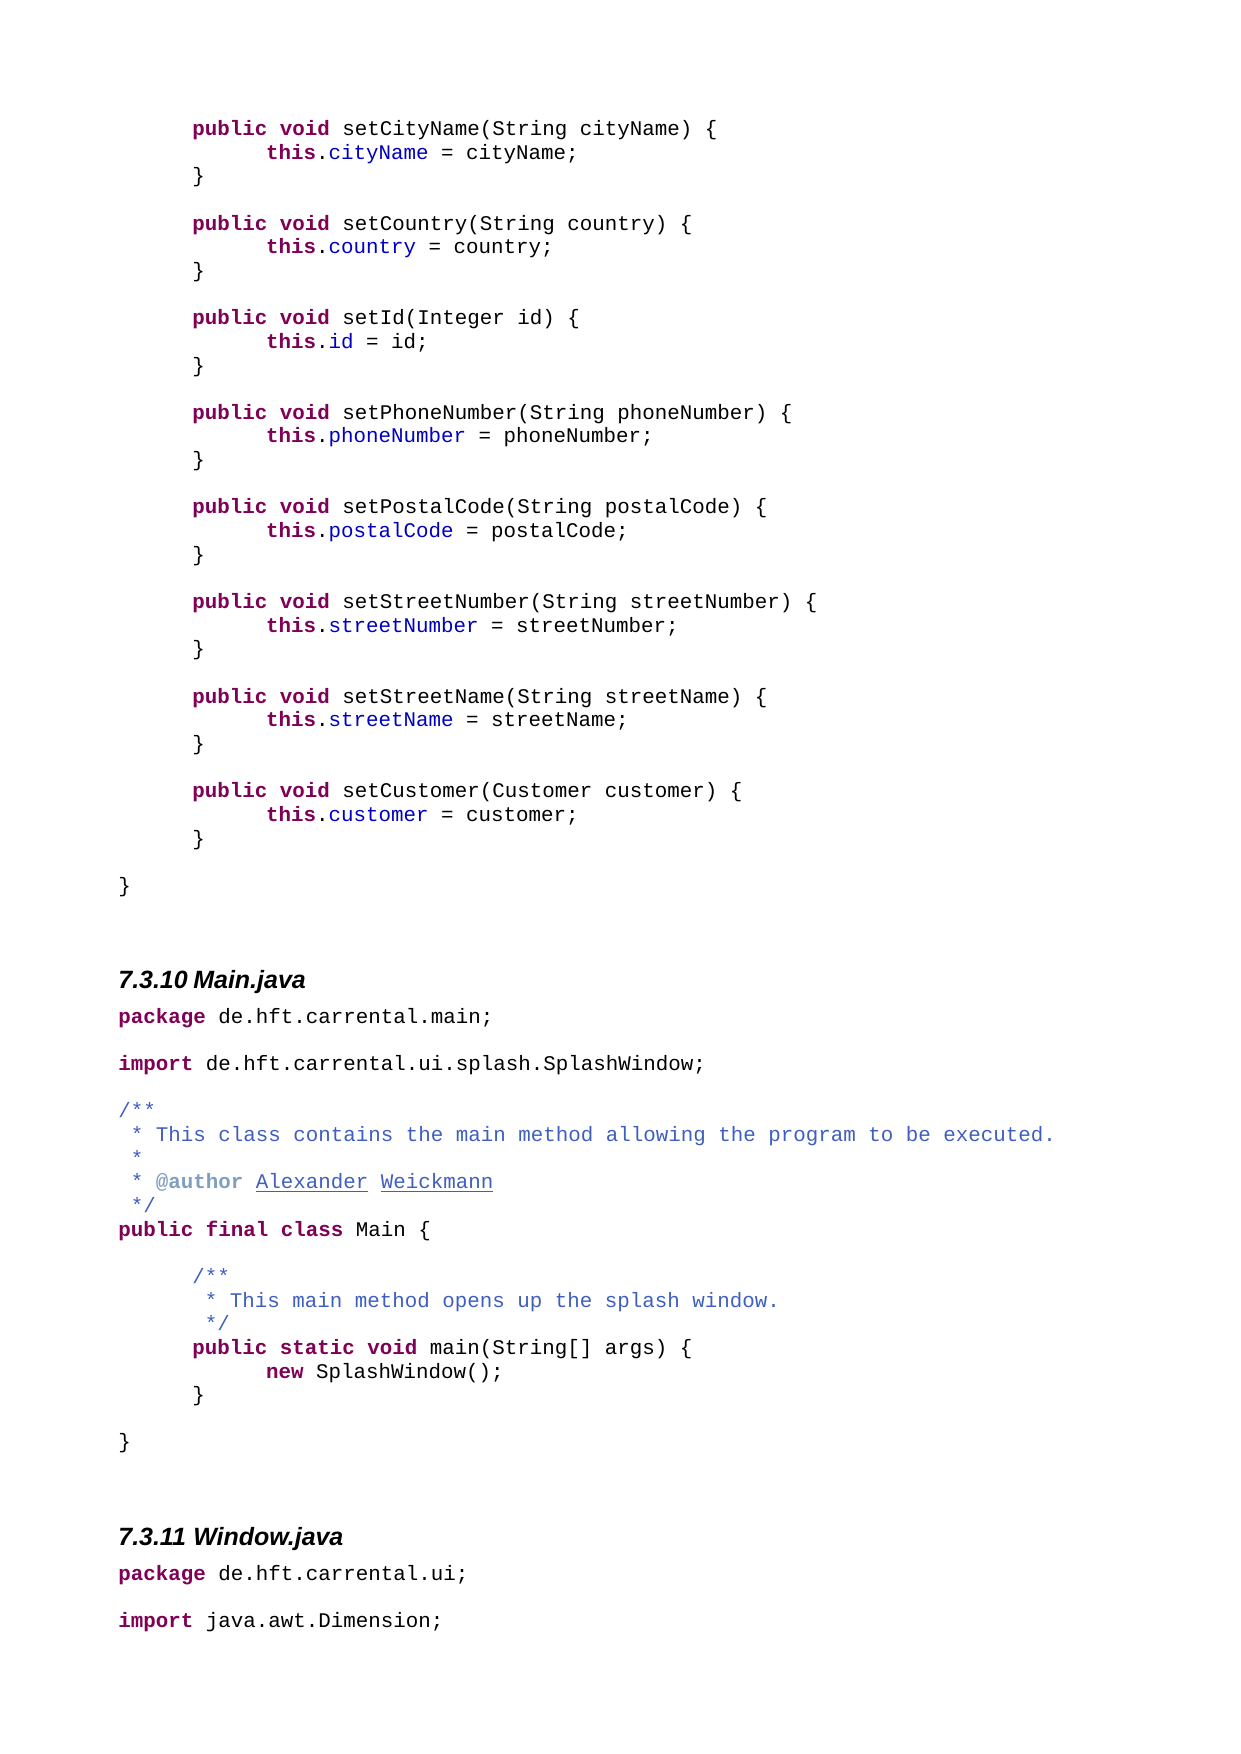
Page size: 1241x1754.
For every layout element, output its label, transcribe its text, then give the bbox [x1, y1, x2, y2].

text } [118, 165, 1122, 189]
text * @author Alexander Weickmann [118, 1171, 1122, 1195]
text public void setCityName(String cityName) { [118, 118, 1122, 142]
text */ [118, 1195, 1122, 1219]
text } [118, 449, 1122, 473]
text this.streetName = streetName; [118, 709, 1122, 733]
text public void setStreetName(String streetName) { [118, 686, 1122, 709]
text } [118, 638, 1122, 662]
text public void setId(Integer id) { [118, 307, 1122, 331]
text this.postalCode = postalCode; [118, 520, 1122, 544]
text public final class Main { [118, 1219, 1122, 1242]
text this.cityName = cityName; [118, 142, 1122, 165]
text } [118, 354, 1122, 378]
text this.streetNumber = streetNumber; [118, 615, 1122, 638]
text } [118, 733, 1122, 757]
text public void setPostalCode(String postalCode) { [118, 496, 1122, 520]
text * This class contains the main method allowing the program to be executed. [118, 1124, 1122, 1148]
text */ [118, 1313, 1122, 1337]
text import de.hft.carrental.ui.splash.SplashWindow; [118, 1053, 1122, 1077]
text } [118, 875, 1122, 898]
text public void setStreetNumber(String streetNumber) { [118, 591, 1122, 615]
text public void setPhoneNumber(String phoneNumber) { [118, 402, 1122, 426]
text * [118, 1148, 1122, 1171]
text public void setCountry(String country) { [118, 213, 1122, 236]
text new SplashWindow(); [118, 1361, 1122, 1384]
text /** [118, 1266, 1122, 1290]
text * This main method opens up the splash window. [118, 1290, 1122, 1313]
text this.id = id; [118, 331, 1122, 354]
text /** [118, 1101, 1122, 1124]
text public void setCustomer(Customer customer) { [118, 780, 1122, 804]
text } [118, 1432, 1122, 1455]
text package de.hft.carrental.main; [118, 1006, 1122, 1029]
text } [118, 544, 1122, 567]
subtitle Window.java [118, 1521, 1122, 1550]
subtitle Main.java [118, 965, 1122, 993]
text import java.awt.Dimension; [118, 1610, 1122, 1634]
text this.country = country; [118, 236, 1122, 260]
text public static void main(String[] args) { [118, 1337, 1122, 1361]
text } [118, 260, 1122, 284]
text this.phoneNumber = phoneNumber; [118, 426, 1122, 449]
text } [118, 1384, 1122, 1408]
text package de.hft.carrental.ui; [118, 1563, 1122, 1586]
text } [118, 827, 1122, 851]
text this.customer = customer; [118, 804, 1122, 827]
